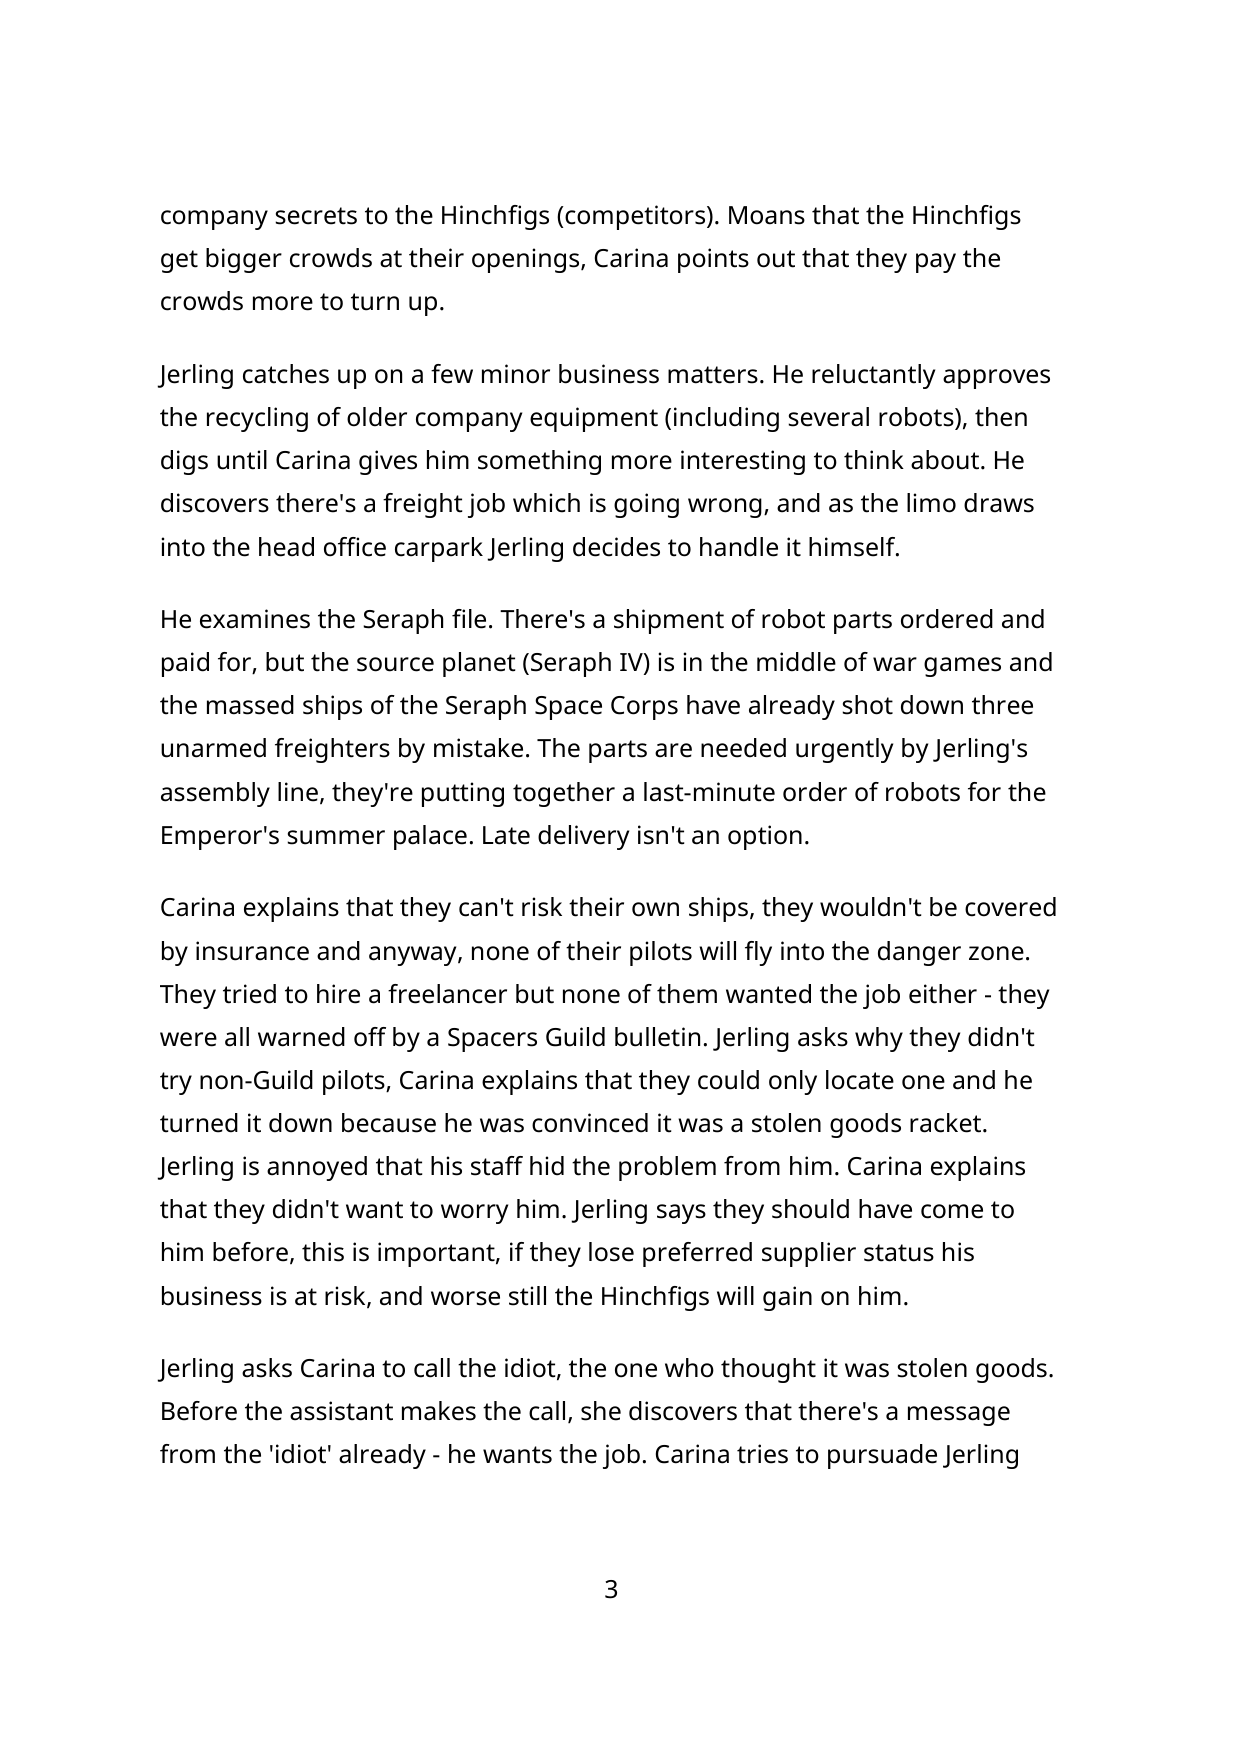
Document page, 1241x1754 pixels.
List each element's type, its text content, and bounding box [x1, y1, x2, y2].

text He examines the Seraph file. There's a shipment of robot parts ordered and paid for, but the source planet (Seraph IV) is in the middle of war games and the massed ships of the Seraph Space Corps have already shot down three unarmed freighters by mistake. The parts are needed urgently by Jerling's assembly line, they're putting together a last-minute order of robots for the Emperor's summer palace. Late delivery isn't an option. [159, 593, 1063, 852]
text company secrets to the Hinchfigs (competitors). Moans that the Hinchfigs get bigger crowds at their openings, Carina points out that they pay the crowds more to turn up. [159, 189, 1063, 318]
text Jerling catches up on a few minor business matters. He reluctantly approves the recycling of older company equipment (including several robots), then digs until Carina gives him something more interesting to think about. He discovers there's a freight job which is going wrong, and as the limo draws into the head office carpark Jerling decides to handle it himself. [159, 348, 1063, 563]
text Carina explains that they can't risk their own ships, they wouldn't be covered by insurance and anyway, none of their pilots will fly into the danger zone. They tried to hire a freelancer but none of them wanted the job either - they were all warned off by a Spacers Guild bulletin. Jerling asks why they didn't try non-Guild pilots, Carina explains that they could only locate one and he turned it down because he was convinced it was a stolen goods racket. Jerling is annoyed that his staff hid the problem from him. Carina explains that they didn't want to worry him. Jerling says they should have come to him before, this is important, if they lose preferred supplier status his business is at risk, and worse still the Hinchfigs will gain on him. [159, 881, 1063, 1312]
text Jerling asks Carina to call the idiot, the one who thought it was stolen goods. Before the assistant makes the call, she discovers that there's a message from the 'idiot' already - he wants the job. Carina tries to pursuade Jerling [159, 1342, 1063, 1471]
